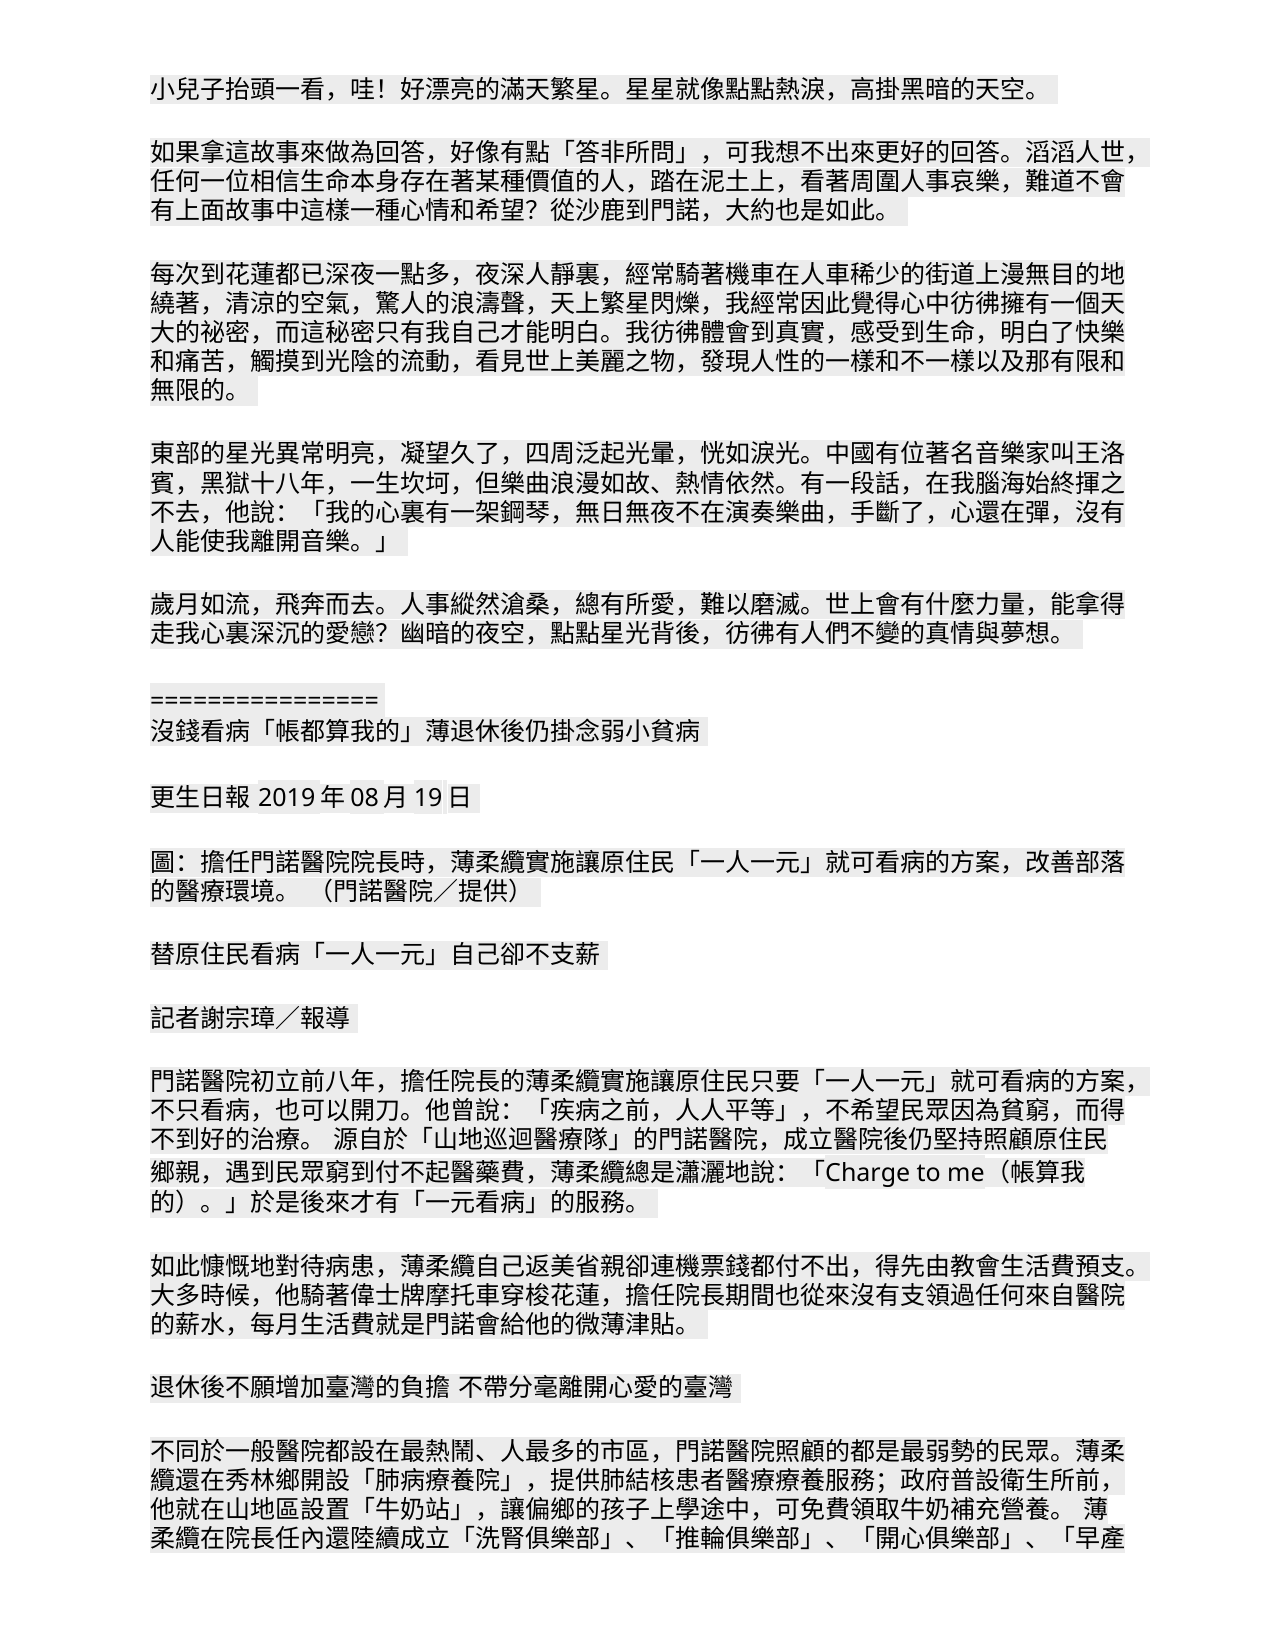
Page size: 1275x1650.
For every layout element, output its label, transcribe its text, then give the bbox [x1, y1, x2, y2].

text 從沙鹿到門諾 陳真 1995. 7. 28. （原載門諾院訊及中國時報） 一年半前 (1993年)，甫通過專科醫師考試，逐漸有能力擺脫大學時代以來的貧窮之後，便自告奮勇來門諾醫院開辦精神科，並且每周末義務看診。除了不支薪，為了進一步表示我對這所「美國仔醫院」的敬意，我也拒絕了一切食住及交通安排；我並沒有去住院方所提供靠海的漂亮大飯店，而是自己看電線桿廣告，找了一間大約一兩坪大、月租一千二的密閉「雅房」。沒有窗戶，沒有床，木板隔間，就睡在地上。 這種房間我住得挺習慣，住起來就像「回到家」的感覺。唯一不習慣的是，夜裏，走廊通道上經常東倒西歪躺著好幾個喝醉酒、「來不及」回到自己房間就睡著的原住民室友；出入必須小心繞過他們，以免踩到。（頭一天，我還以為發生命案。） 每周五，在沙鹿童綜合醫院看完門診，便帶著乾糧或便當趕搭中午十二點多的火車。為了省錢，我絕不搭自強號，只搭復興或莒光號；通常不會有座位，只能一路站著。先從沙鹿站到台北，然後再從晚上8 點多的台北站到深夜 1 點多的花蓮。隔天再循原路折返，然後在深夜 2點47 分準時回到沙鹿火車站。 一兩年來，風雨無阻，我的所有假日完全是在一連串疲憊不堪的旅程中度過。唯一「看得到」的收穫是滿滿一抽屜的火車票。每一張就像一封情書，年月日若干，收信人不詳，上面寫著全世界只有我自己能解讀的密碼。 如果繞台灣一圈以一千公里計，再努力多繞個兩年，總長度就足以抵達月球了。也就是說，我一路搭著「『復興號』太空船」，只要時間夠長，竟然也能抵達另一個星球。 於是，經常有人好奇問起我的動機，為什麼要大老遠往返、每週坐火車繞行台灣一圈？發問者多半善意地在心裏先為我「準備」了一些「勵志性的標準答案」，比方說「為了服務東部偏遠民眾」、「為了關懷原住民」、「為了實踐某種精神」云云，每每聞之難堪而無言以對，場面尷尬。 有些記者更是根本不必發問，光憑想像就能寫出「讚美」之辭，但我並沒有懷抱如此「實際」的念頭。不管我了些做什麼，這類「偉大」的念頭從沒有一刻出現在我內心。 那麼，為什麼要做這些徒勞無功之事呢？無言以對之餘，我常想起一段泰戈爾的故事：一位爸爸處理完太太的喪事，返回家中，小兒子從窗戶裏看見爸爸遠遠走來，高興地跑出屋外迎接。爸爸一把抱起，坐在肩上，不懂人事的小兒子問：「媽媽呢？」爸爸往天上一指，小兒子抬頭一看，哇！好漂亮的滿天繁星。星星就像點點熱淚，高掛黑暗的天空。 如果拿這故事來做為回答，好像有點「答非所問」，可我想不出來更好的回答。滔滔人世，任何一位相信生命本身存在著某種價值的人，踏在泥土上，看著周圍人事哀樂，難道不會有上面故事中這樣一種心情和希望？從沙鹿到門諾，大約也是如此。 每次到花蓮都已深夜一點多，夜深人靜裏，經常騎著機車在人車稀少的街道上漫無目的地繞著，清涼的空氣，驚人的浪濤聲，天上繁星閃爍，我經常因此覺得心中彷彿擁有一個天大的祕密，而這秘密只有我自己才能明白。我彷彿體會到真實，感受到生命，明白了快樂和痛苦，觸摸到光陰的流動，看見世上美麗之物，發現人性的一樣和不一樣以及那有限和無限的。 東部的星光異常明亮，凝望久了，四周泛起光暈，恍如淚光。中國有位著名音樂家叫王洛賓，黑獄十八年，一生坎坷，但樂曲浪漫如故、熱情依然。有一段話，在我腦海始終揮之不去，他說：「我的心裏有一架鋼琴，無日無夜不在演奏樂曲，手斷了，心還在彈，沒有人能使我離開音樂。」 歲月如流，飛奔而去。人事縱然滄桑，總有所愛，難以磨滅。世上會有什麼力量，能拿得走我心裏深沉的愛戀？幽暗的夜空，點點星光背後，彷彿有人們不變的真情與夢想。 ================ 沒錢看病「帳都算我的」薄退休後仍掛念弱小貧病 更生日報 2019年08月19日 圖：擔任門諾醫院院長時，薄柔纜實施讓原住民「一人一元」就可看病的方案，改善部落的醫療環境。 （門諾醫院／提供） 替原住民看病「一人一元」自己卻不支薪 記者謝宗璋／報導 門諾醫院初立前八年，擔任院長的薄柔纜實施讓原住民只要「一人一元」就可看病的方案，不只看病，也可以開刀。他曾說：「疾病之前，人人平等」，不希望民眾因為貧窮，而得不到好的治療。 源自於「山地巡迴醫療隊」的門諾醫院，成立醫院後仍堅持照顧原住民鄉親，遇到民眾窮到付不起醫藥費，薄柔纜總是瀟灑地說：「Charge to me（帳算我的）。」於是後來才有「一元看病」的服務。 如此慷慨地對待病患，薄柔纜自己返美省親卻連機票錢都付不出，得先由教會生活費預支。大多時候，他騎著偉士牌摩托車穿梭花蓮，擔任院長期間也從來沒有支領過任何來自醫院的薪水，每月生活費就是門諾會給他的微薄津貼。 退休後不願增加臺灣的負擔 不帶分毫離開心愛的臺灣 不同於一般醫院都設在最熱鬧、人最多的市區，門諾醫院照顧的都是最弱勢的民眾。薄柔纜還在秀林鄉開設「肺病療養院」，提供肺結核患者醫療療養服務；政府普設衛生所前，他就在山地區設置「牛奶站」，讓偏鄉的孩子上學途中，可免費領取牛奶補充營養。 薄柔纜在院長任內還陸續成立「洗腎俱樂部」、「推輪俱樂部」、「開心俱樂部」、「早產兒基金」和「血癌基金」等。 他的妻子也積極投入教會及社會服務事工，協助門諾會美崙教會創設幼稚園、興辦英文小學讓宣教士子女就學；在「花蓮未婚媽媽之家」，重建未婚懷孕少女的身心靈；還專程返美攻讀特殊教育，以便幫助「黎明啟智中心」。 一九九四年薄柔纜正式退休，選擇離開心愛的臺灣，返回美國堪薩斯州定居，原因竟是「不願增加臺灣的負擔」。 他在臨別時說：「臨別前，我有一個請求，我為中國人擺上一生，我的父親也為中國人獻上四十年光陰，你肯不肯為自己的兄弟捐獻一點點錢，讓這個慈善醫院能夠繼續幫助貧困的病患？」心心念念的仍是弱小貧病。 離開臺灣時不帶分毫，返美後連住進養老院的積蓄都沒有，由學生、朋友捐七萬美元，才得以在堪薩斯州購屋。 [150, 75, 1125, 1553]
